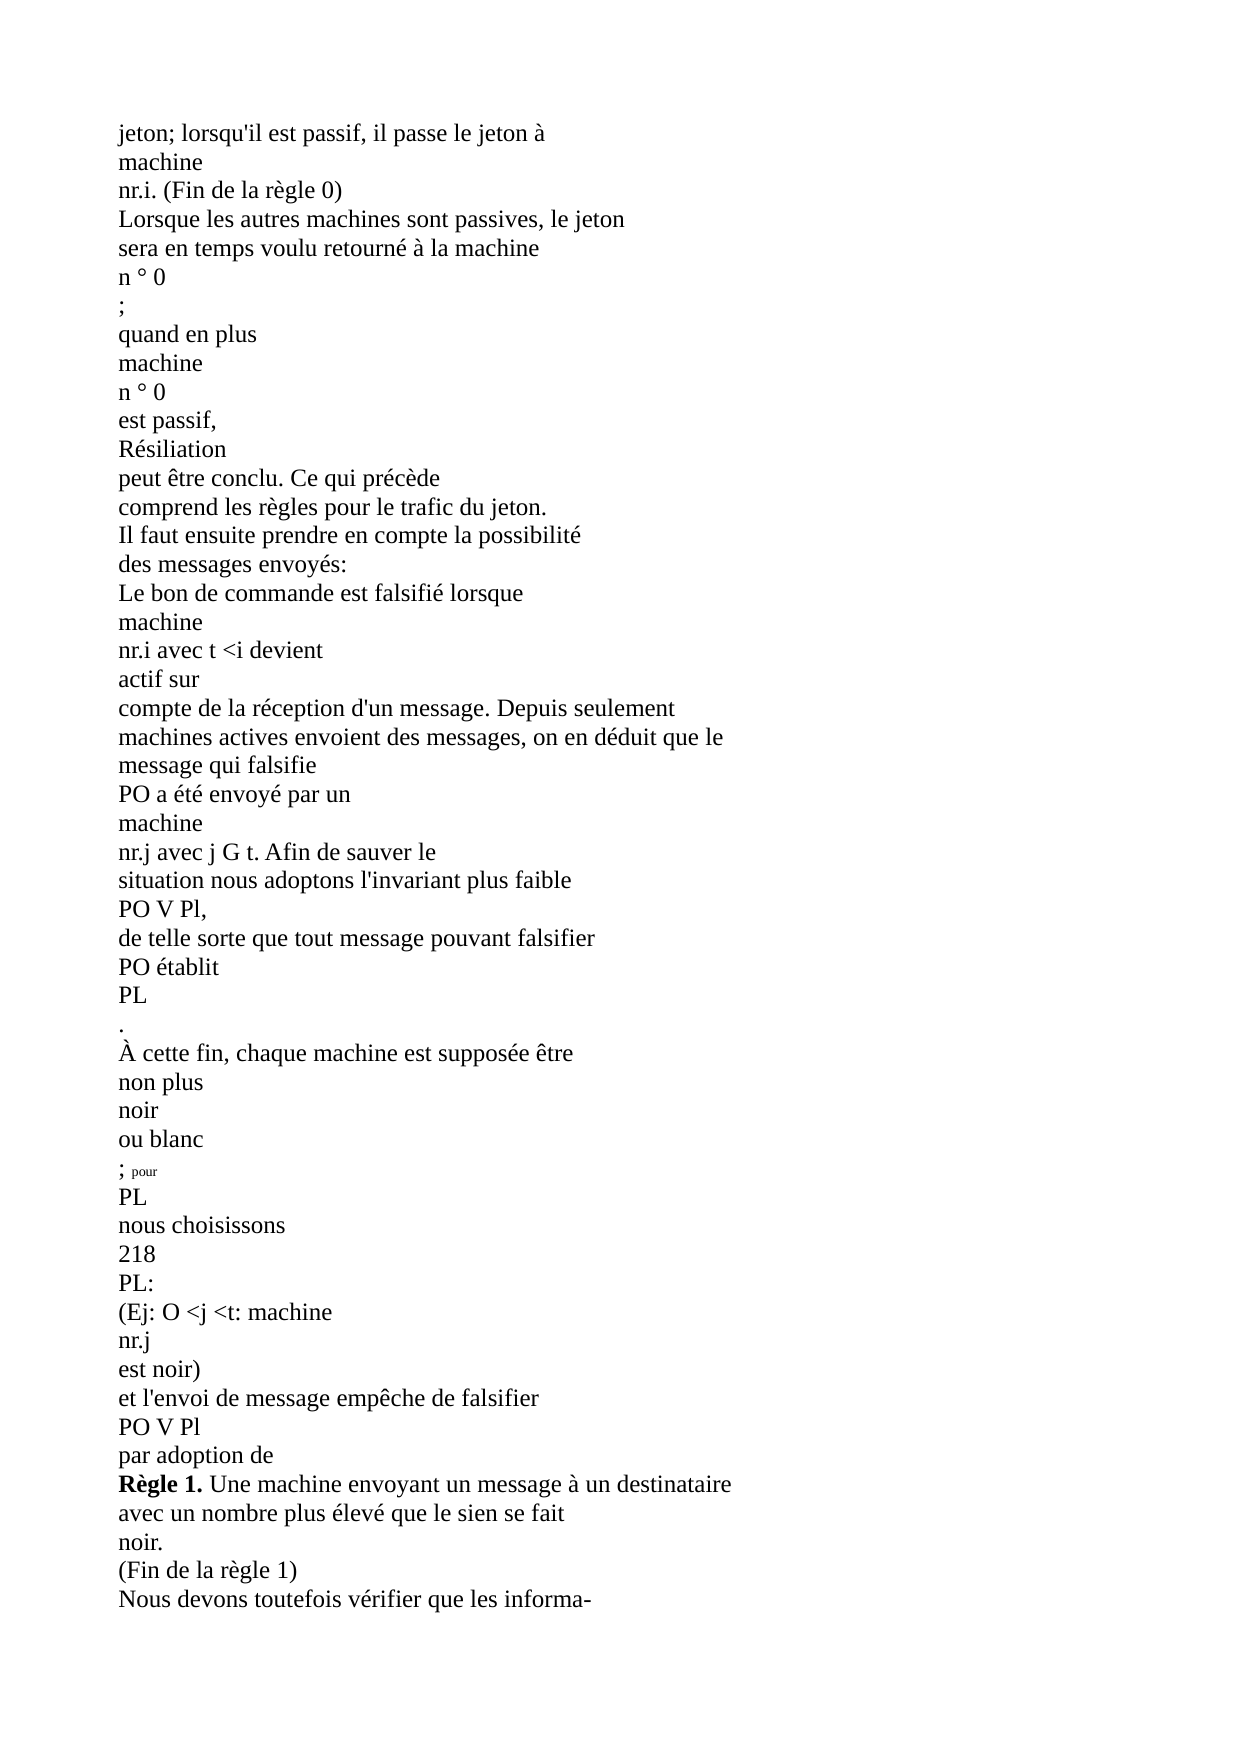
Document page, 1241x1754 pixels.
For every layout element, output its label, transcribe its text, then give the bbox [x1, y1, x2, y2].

text Règle 1. Une machine envoyant un message à un destinataire [118, 1469, 1122, 1498]
text quand en plus [118, 319, 1122, 348]
text et l'envoi de message empêche de falsifier [118, 1383, 1122, 1412]
text PO V Pl [118, 1412, 1122, 1441]
text ; pour [118, 1153, 1122, 1182]
text PL [118, 1182, 1122, 1211]
text nr.i. (Fin de la règle 0) [118, 176, 1122, 204]
text jeton; lorsqu'il est passif, il passe le jeton à [118, 118, 1122, 147]
text des messages envoyés: [118, 549, 1122, 578]
text de telle sorte que tout message pouvant falsifier [118, 923, 1122, 952]
text machines actives envoient des messages, on en déduit que le [118, 722, 1122, 751]
text actif sur [118, 664, 1122, 693]
text (Ej: O <j <t: machine [118, 1297, 1122, 1326]
text ; [118, 291, 1122, 319]
text machine [118, 147, 1122, 176]
text non plus [118, 1067, 1122, 1096]
text Résiliation [118, 434, 1122, 463]
text machine [118, 607, 1122, 636]
text est passif, [118, 406, 1122, 434]
text Lorsque les autres machines sont passives, le jeton [118, 204, 1122, 233]
text situation nous adoptons l'invariant plus faible [118, 866, 1122, 894]
text PO a été envoyé par un [118, 779, 1122, 808]
text 218 [118, 1239, 1122, 1268]
text À cette fin, chaque machine est supposée être [118, 1038, 1122, 1067]
text (Fin de la règle 1) [118, 1556, 1122, 1584]
text PL: [118, 1268, 1122, 1297]
text nr.j avec j G t. Afin de sauver le [118, 837, 1122, 866]
text noir [118, 1096, 1122, 1124]
text ou blanc [118, 1124, 1122, 1153]
text Il faut ensuite prendre en compte la possibilité [118, 521, 1122, 549]
text PL [118, 981, 1122, 1009]
text n ° 0 [118, 262, 1122, 291]
text nr.i avec t <i devient [118, 636, 1122, 664]
text machine [118, 348, 1122, 377]
text PO établit [118, 952, 1122, 981]
text comprend les règles pour le trafic du jeton. [118, 492, 1122, 521]
text par adoption de [118, 1441, 1122, 1469]
text est noir) [118, 1354, 1122, 1383]
text nous choisissons [118, 1211, 1122, 1239]
text noir. [118, 1527, 1122, 1556]
text Le bon de commande est falsifié lorsque [118, 578, 1122, 607]
text peut être conclu. Ce qui précède [118, 463, 1122, 492]
text avec un nombre plus élevé que le sien se fait [118, 1498, 1122, 1527]
text Nous devons toutefois vérifier que les informa- [118, 1584, 1122, 1613]
text compte de la réception d'un message. Depuis seulement [118, 693, 1122, 722]
text PO V Pl, [118, 894, 1122, 923]
text nr.j [118, 1326, 1122, 1354]
text machine [118, 808, 1122, 837]
text sera en temps voulu retourné à la machine [118, 233, 1122, 262]
text message qui falsifie [118, 751, 1122, 779]
text . [118, 1009, 1122, 1038]
text n ° 0 [118, 377, 1122, 406]
